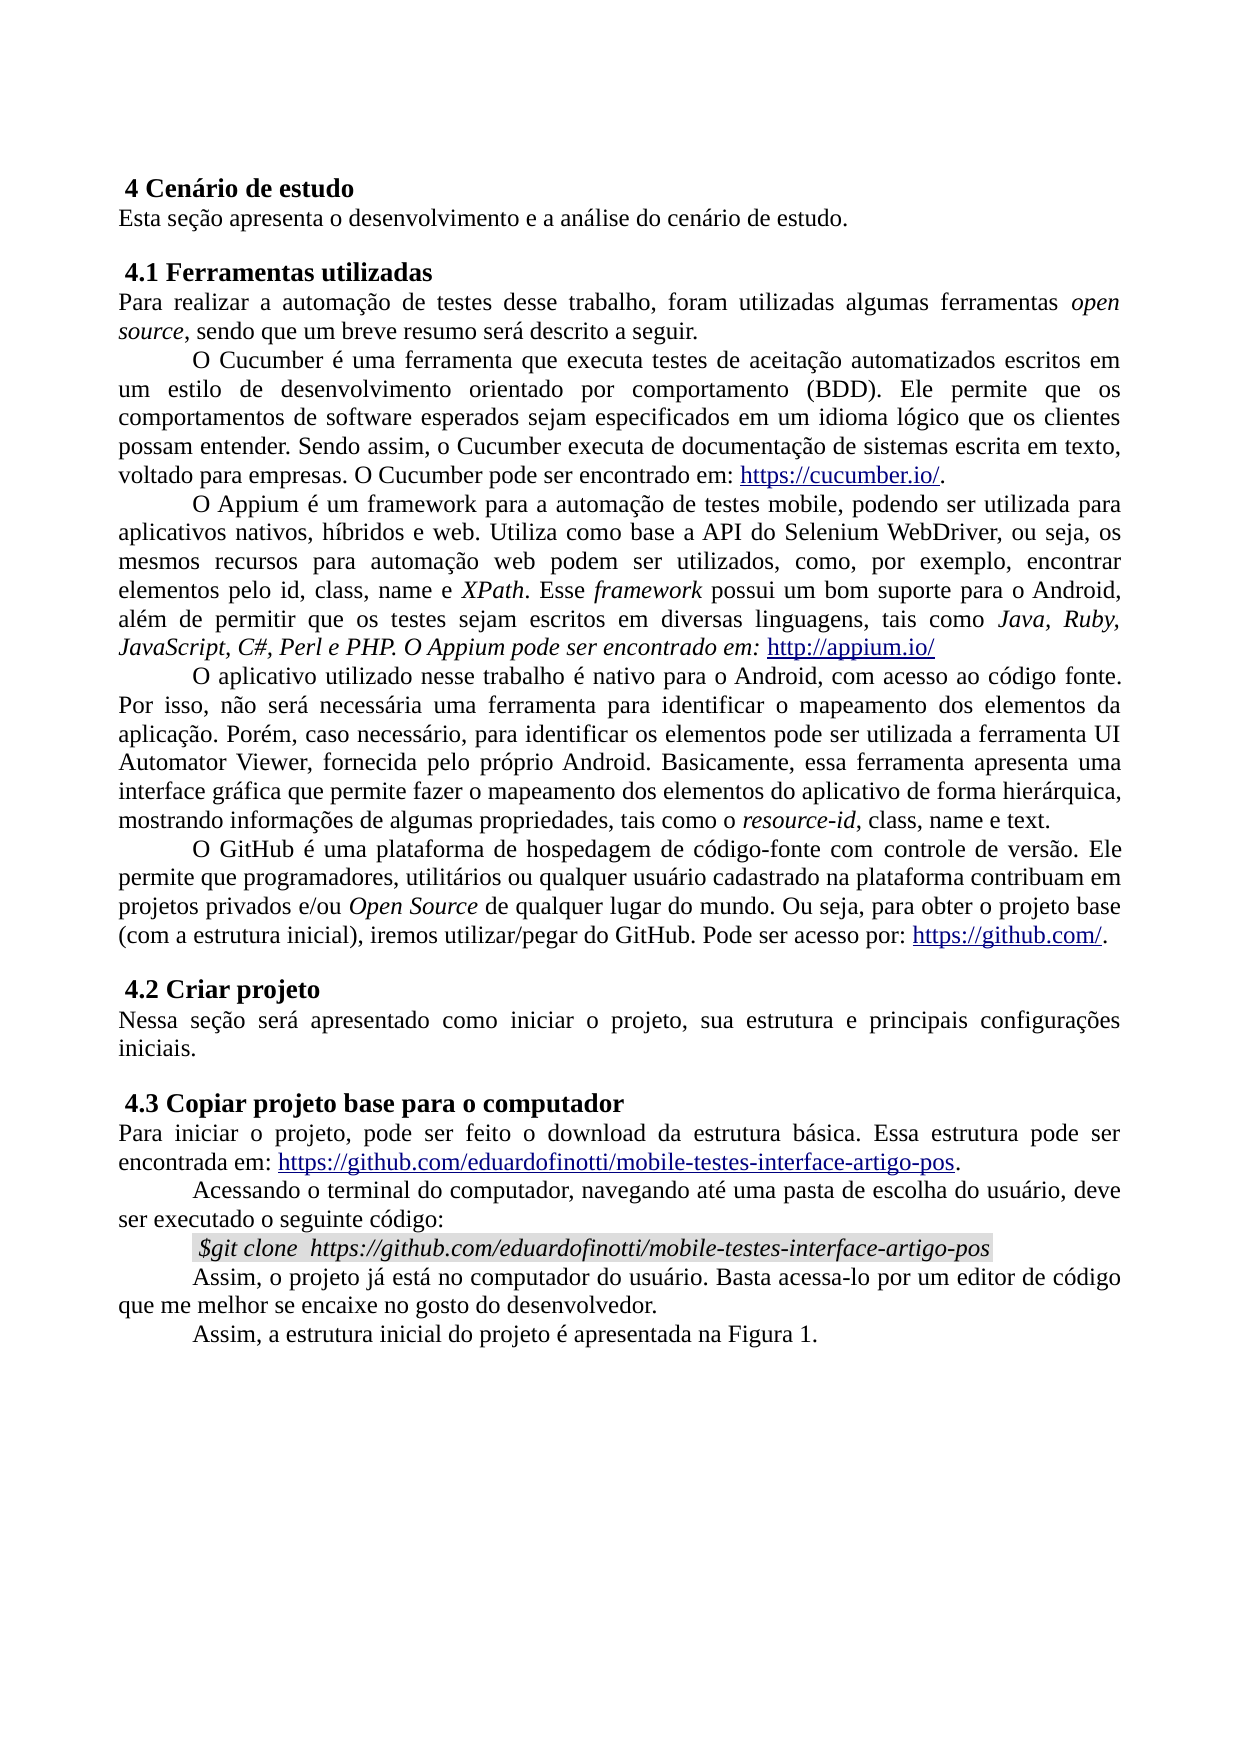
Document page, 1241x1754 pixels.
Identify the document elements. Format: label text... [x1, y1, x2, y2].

text Nessa seção será apresentado como iniciar o projeto, sua estrutura e principais configurações iniciais. [118, 1005, 1122, 1062]
title Cenário de estudo [118, 172, 1119, 203]
text Assim, a estrutura inicial do projeto é apresentada na Figura 1. [118, 1319, 1122, 1348]
text Acessando o terminal do computador, navegando até uma pasta de escolha do usuário, deve ser executado o seguinte código: [118, 1176, 1122, 1233]
text Para realizar a automação de testes desse trabalho, foram utilizadas algumas ferramentas open source, sendo que um breve resumo será descrito a seguir. [118, 287, 1122, 345]
title Criar projeto [118, 973, 1119, 1005]
text O GitHub é uma plataforma de hospedagem de código-fonte com controle de versão. Ele permite que programadores, utilitários ou qualquer usuário cadastrado na plataforma contribuam em projetos privados e/ou Open Source de qualquer lugar do mundo. Ou seja, para obter o projeto base (com a estrutura inicial), iremos utilizar/pegar do GitHub. Pode ser acesso por: https://github.com/. [118, 834, 1122, 949]
text Assim, o projeto já está no computador do usuário. Basta acessa-lo por um editor de código que me melhor se encaixe no gosto do desenvolvedor. [118, 1262, 1122, 1319]
text Para iniciar o projeto, pode ser feito o download da estrutura básica. Essa estrutura pode ser encontrada em: https://github.com/eduardofinotti/mobile-testes-interface-artigo-pos. [118, 1118, 1122, 1176]
title Ferramentas utilizadas [118, 256, 1119, 287]
text Esta seção apresenta o desenvolvimento e a análise do cenário de estudo. [118, 203, 1122, 232]
text O Cucumber é uma ferramenta que executa testes de aceitação automatizados escritos em um estilo de desenvolvimento orientado por comportamento (BDD). Ele permite que os comportamentos de software esperados sejam especificados em um idioma lógico que os clientes possam entender. Sendo assim, o Cucumber executa de documentação de sistemas escrita em texto, voltado para empresas. O Cucumber pode ser encontrado em: https://cucumber.io/. [118, 345, 1122, 489]
text O Appium é um framework para a automação de testes mobile, podendo ser utilizada para aplicativos nativos, híbridos e web. Utiliza como base a API do Selenium WebDriver, ou seja, os mesmos recursos para automação web podem ser utilizados, como, por exemplo, encontrar elementos pelo id, class, name e XPath. Esse framework possui um bom suporte para o Android, além de permitir que os testes sejam escritos em diversas linguagens, tais como Java, Ruby, JavaScript, C#, Perl e PHP. O Appium pode ser encontrado em: http://appium.io/ [118, 489, 1122, 661]
text O aplicativo utilizado nesse trabalho é nativo para o Android, com acesso ao código fonte. Por isso, não será necessária uma ferramenta para identificar o mapeamento dos elementos da aplicação. Porém, caso necessário, para identificar os elementos pode ser utilizada a ferramenta UI Automator Viewer, fornecida pelo próprio Android. Basicamente, essa ferramenta apresenta uma interface gráfica que permite fazer o mapeamento dos elementos do aplicativo de forma hierárquica, mostrando informações de algumas propriedades, tais como o resource-id, class, name e text. [118, 661, 1122, 834]
text $git clone https://github.com/eduardofinotti/mobile-testes-interface-artigo-pos [118, 1233, 1122, 1262]
title Copiar projeto base para o computador [118, 1087, 1119, 1118]
